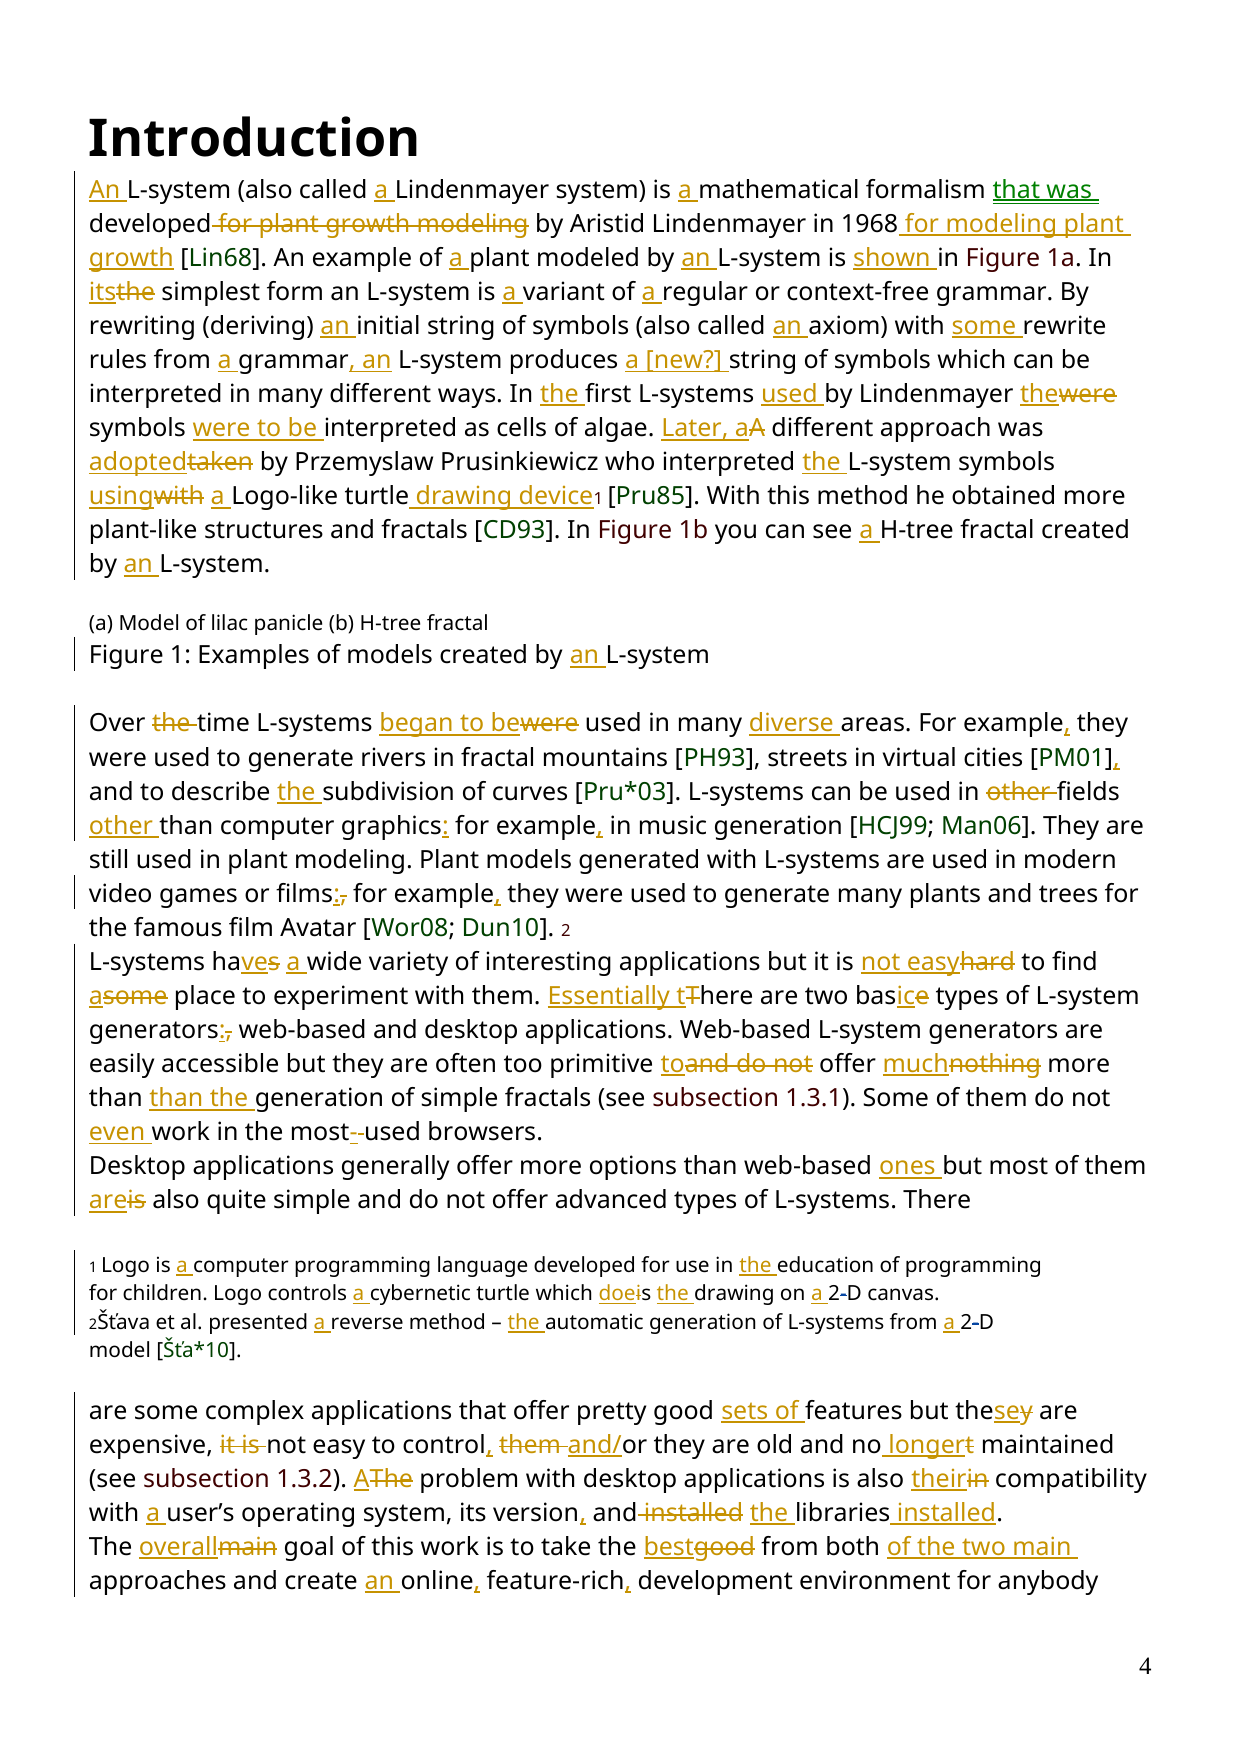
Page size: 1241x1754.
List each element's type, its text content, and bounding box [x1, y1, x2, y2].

text An L-system (also called a Lindenmayer system) is a mathematical formalism that was developed by Aristid Lindenmayer in 1968 for modeling plant growth [Lin68]. An example of a plant modeled by an L-system is shown in Figure 1a. In its simplest form an L-system is a variant of a regular or context-free grammar. By rewriting (deriving) an initial string of symbols (also called an axiom) with some rewrite rules from a grammar, an L-system produces a [new?] string of symbols which can be interpreted in many different ways. In the first L-systems used by Lindenmayer the symbols were to be interpreted as cells of algae. Later, a different approach was adopted by Przemyslaw Prusinkiewicz who interpreted the L-system symbols using a Logo-like turtle drawing device1 [Pru85]. With this method he obtained more plant-like structures and fractals [CD93]. In Figure 1b you can see a H-tree fractal created by an L-system. [89, 171, 1152, 580]
text 1 Logo is a computer programming language developed for use in the education of programming [89, 1250, 1152, 1278]
text L-systems have a wide variety of interesting applications but it is not easy to find a place to experiment with them. Essentially there are two basic types of L-system generators: web-based and desktop applications. Web-based L-system generators are easily accessible but they are often too primitive to offer much more than than the generation of simple fractals (see subsection 1.3.1). Some of them do not even work in the most-used browsers. [89, 943, 1152, 1148]
text Figure 1: Examples of models created by an L-system [89, 637, 1152, 671]
text 2Šťava et al. presented a reverse method – the automatic generation of L-systems from a 2D [89, 1307, 1152, 1335]
text The overall goal of this work is to take the best from both of the two main approaches and create an online, feature-rich, development environment for anybody [89, 1528, 1152, 1597]
text Over time L-systems began to be used in many diverse areas. For example, they were used to generate rivers in fractal mountains [PH93], streets in virtual cities [PM01], and to describe the subdivision of curves [Pru*03]. L-systems can be used in fields other than computer graphics: for example, in music generation [HCJ99; Man06]. They are still used in plant modeling. Plant models generated with L-systems are used in modern video games or films: for example, they were used to generate many plants and trees for the famous film Avatar [Wor08; Dun10]. 2 [89, 705, 1152, 943]
text Introduction [89, 100, 1152, 171]
text for children. Logo controls a cybernetic turtle which does the drawing on a 2D canvas. [89, 1278, 1152, 1307]
text model [Šťa*10]. [89, 1335, 1152, 1364]
text are some complex applications that offer pretty good sets of features but these are expensive, not easy to control, and/or they are old and no longer maintained (see subsection 1.3.2). A problem with desktop applications is also their compatibility with a user’s operating system, its version, and the libraries installed. [89, 1392, 1152, 1528]
text (a) Model of lilac panicle (b) H-tree fractal [89, 608, 1152, 637]
text Desktop applications generally offer more options than web-based ones but most of them are also quite simple and do not offer advanced types of L-systems. There [89, 1148, 1152, 1216]
